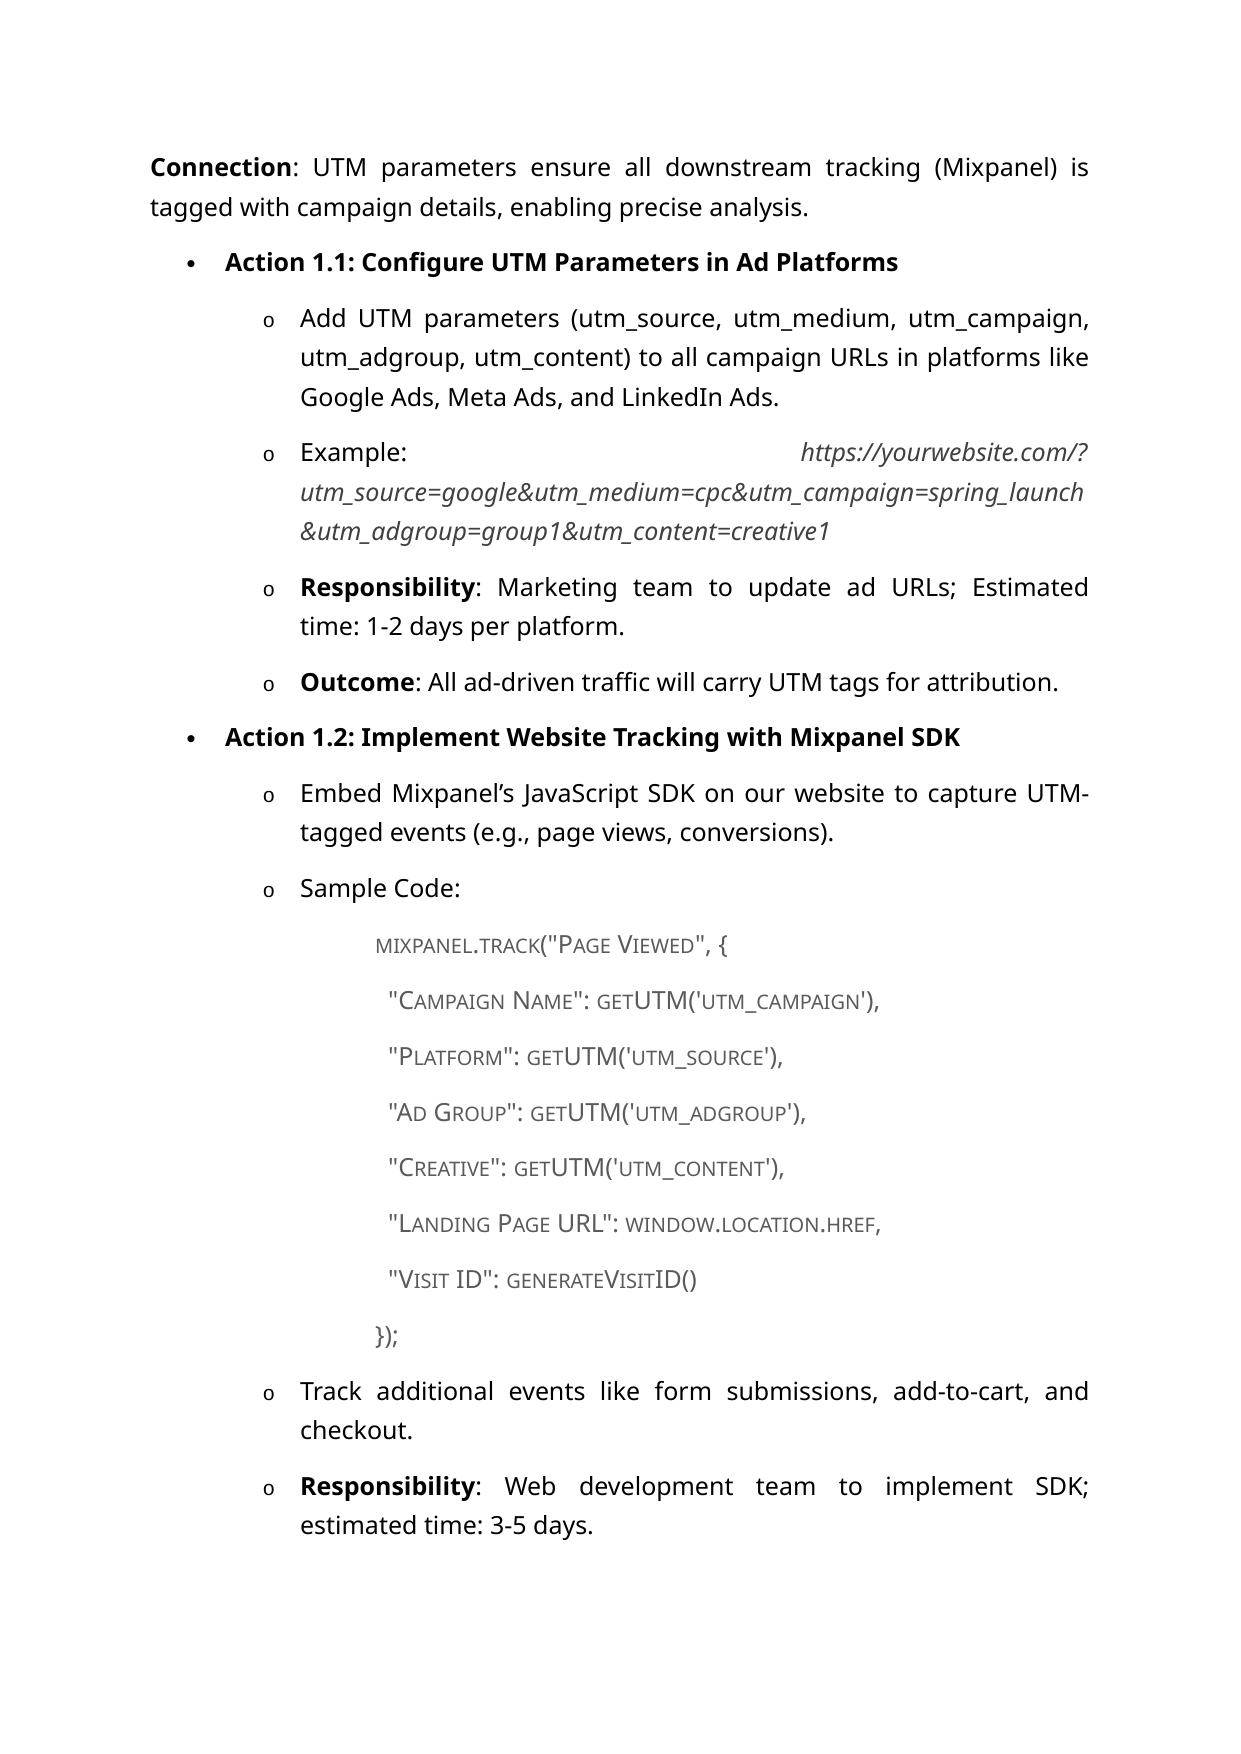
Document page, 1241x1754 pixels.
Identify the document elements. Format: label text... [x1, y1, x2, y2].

list Add UTM parameters (utm_source, utm_medium, utm_campaign, utm_adgroup, utm_content) to all campaign URLs in platforms like Google Ads, Meta Ads, and LinkedIn Ads. [262, 301, 1090, 413]
list Responsibility: Marketing team to update ad URLs; Estimated time: 1-2 days per platform. [262, 569, 1090, 642]
list Embed Mixpanel’s JavaScript SDK on our website to capture UTM-tagged events (e.g., page views, conversions). [262, 776, 1090, 849]
text }); [375, 1317, 1090, 1352]
text "Campaign Name": getUTM('utm_campaign'), [375, 982, 1090, 1017]
list Action 1.1: Configure UTM Parameters in Ad Platforms [187, 245, 1090, 279]
list Outcome: All ad-driven traffic will carry UTM tags for attribution. [262, 664, 1090, 698]
text "Visit ID": generateVisitID() [375, 1262, 1090, 1296]
list Sample Code: [262, 871, 1090, 905]
text Connection: UTM parameters ensure all downstream tracking (Mixpanel) is tagged with campaign details, enabling precise analysis. [150, 150, 1090, 223]
text mixpanel.track("Page Viewed", { [375, 927, 1090, 961]
list Track additional events like form submissions, add-to-cart, and checkout. [262, 1373, 1090, 1447]
list Example: https://yourwebsite.com/?utm_source=google&utm_medium=cpc&utm_campaign=spring_launch&utm_adgroup=group1&utm_content=creative1 [262, 435, 1090, 547]
text "Platform": getUTM('utm_source'), [375, 1038, 1090, 1072]
list Responsibility: Web development team to implement SDK; estimated time: 3-5 days. [262, 1468, 1090, 1542]
text "Creative": getUTM('utm_content'), [375, 1150, 1090, 1184]
text "Landing Page URL": window.location.href, [375, 1206, 1090, 1240]
list Action 1.2: Implement Website Tracking with Mixpanel SDK [187, 720, 1090, 754]
text "Ad Group": getUTM('utm_adgroup'), [375, 1094, 1090, 1128]
